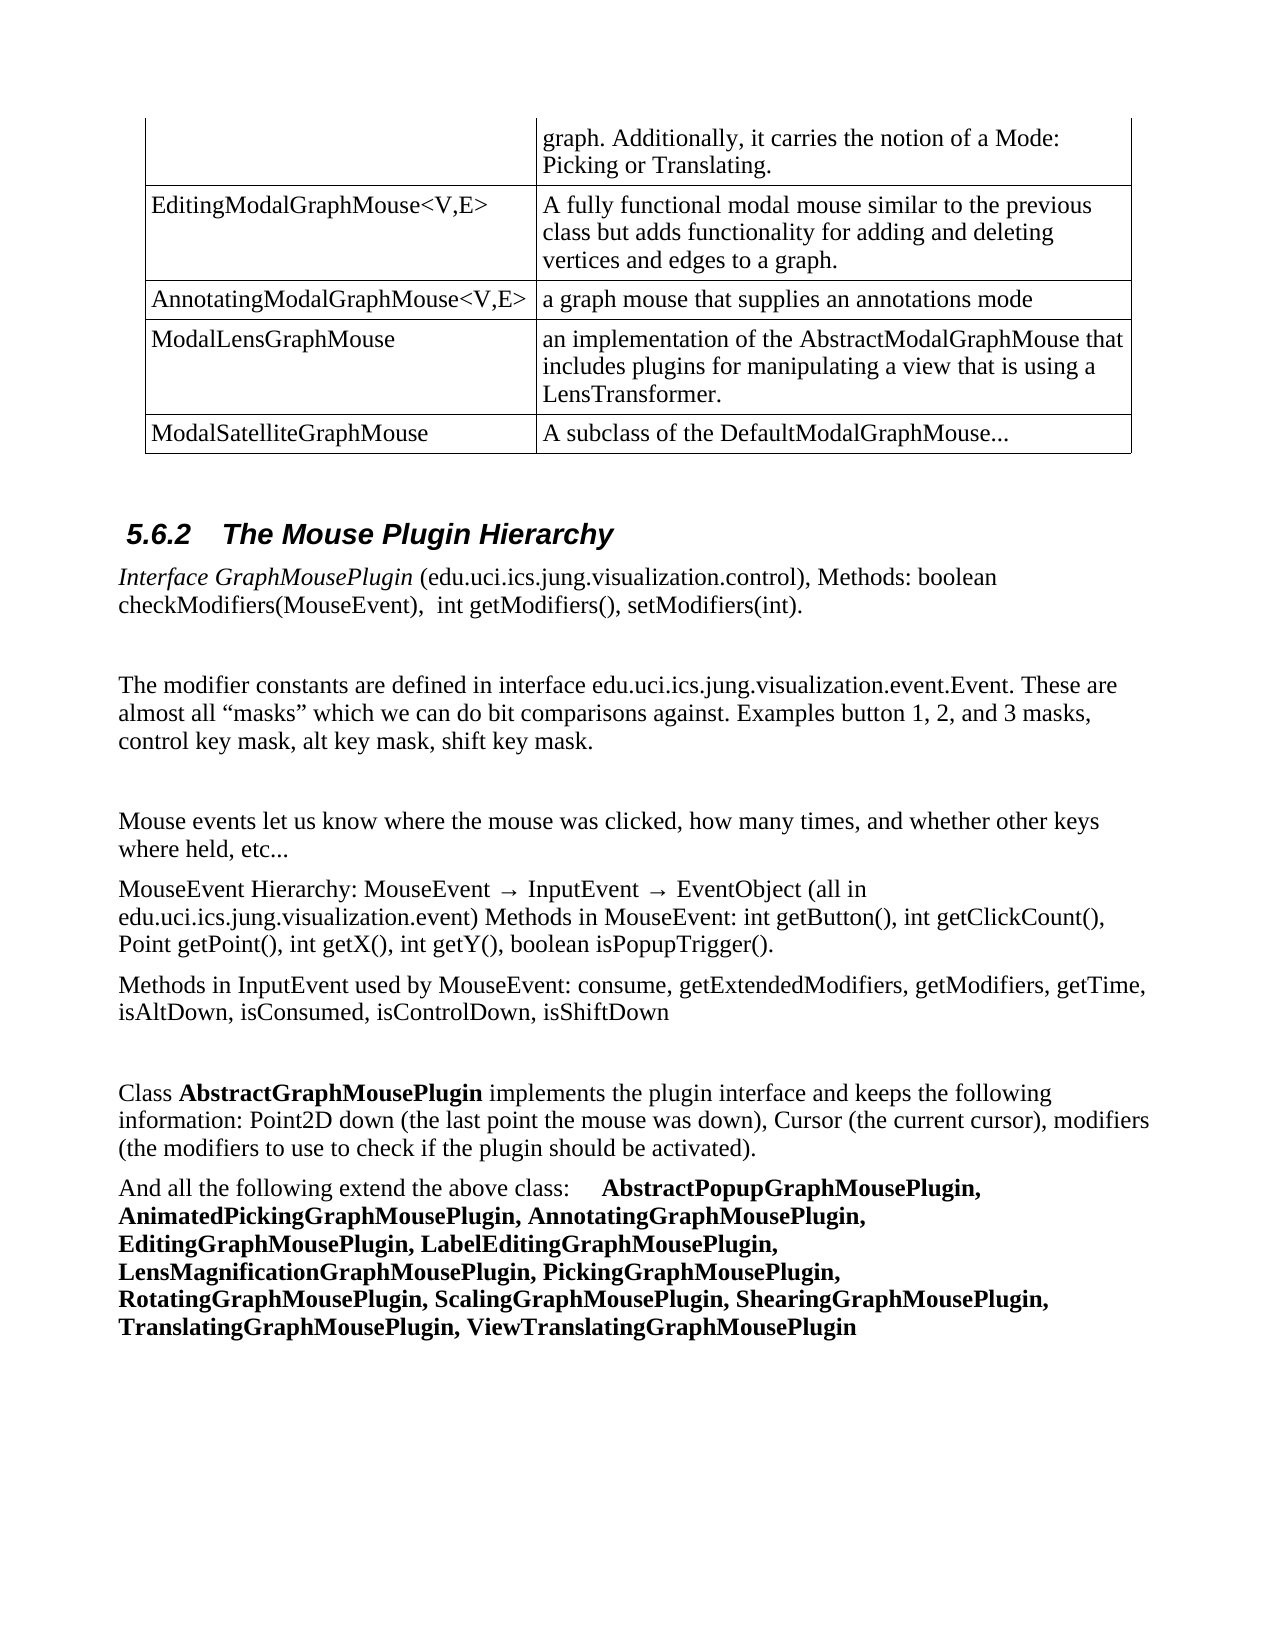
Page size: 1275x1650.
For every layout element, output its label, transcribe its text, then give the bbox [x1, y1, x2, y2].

table_cell ModalLensGraphMouse [146, 320, 536, 414]
table_cell an implementation of the AbstractModalGraphMouse that includes plugins for manipulating a view that is using a LensTransformer. [537, 320, 1131, 414]
text Class AbstractGraphMousePlugin implements the plugin interface and keeps the following information: Point2D down (the last point the mouse was down), Cursor (the current cursor), modifiers (the modifiers to use to check if the plugin should be activated). [118, 1079, 1157, 1162]
table_cell graph. Additionally, it carries the notion of a Mode: Picking or Translating. [537, 118, 1131, 185]
text MouseEvent Hierarchy: MouseEvent → InputEvent → EventObject (all in edu.uci.ics.jung.visualization.event) Methods in MouseEvent: int getButton(), int getClickCount(), Point getPoint(), int getX(), int getY(), boolean isPopupTrigger(). [118, 875, 1157, 958]
table_cell A subclass of the DefaultModalGraphMouse... [537, 415, 1131, 453]
text Mouse events let us know where the mouse was clicked, how many times, and whether other keys where held, etc... [118, 807, 1157, 863]
table_cell [146, 118, 536, 185]
table_cell a graph mouse that supplies an annotations mode [537, 281, 1131, 319]
text And all the following extend the above class: AbstractPopupGraphMousePlugin, AnimatedPickingGraphMousePlugin, AnnotatingGraphMousePlugin, EditingGraphMousePlugin, LabelEditingGraphMousePlugin, LensMagnificationGraphMousePlugin, PickingGraphMousePlugin, RotatingGraphMousePlugin, ScalingGraphMousePlugin, ShearingGraphMousePlugin, TranslatingGraphMousePlugin, ViewTranslatingGraphMousePlugin [118, 1174, 1157, 1341]
table_cell EditingModalGraphMouse<V,E> [146, 186, 536, 280]
text Methods in InputEvent used by MouseEvent: consume, getExtendedModifiers, getModifiers, getTime, isAltDown, isConsumed, isControlDown, isShiftDown [118, 971, 1157, 1026]
subtitle The Mouse Plugin Hierarchy [118, 518, 1157, 551]
table_cell ModalSatelliteGraphMouse [146, 415, 536, 453]
text Interface GraphMousePlugin (edu.uci.ics.jung.visualization.control), Methods: boolean checkModifiers(MouseEvent), int getModifiers(), setModifiers(int). [118, 563, 1157, 619]
table_cell A fully functional modal mouse similar to the previous class but adds functionality for adding and deleting vertices and edges to a graph. [537, 186, 1131, 280]
text The modifier constants are defined in interface edu.uci.ics.jung.visualization.event.Event. These are almost all “masks” which we can do bit comparisons against. Examples button 1, 2, and 3 masks, control key mask, alt key mask, shift key mask. [118, 671, 1157, 754]
table_cell AnnotatingModalGraphMouse<V,E> [146, 281, 536, 319]
